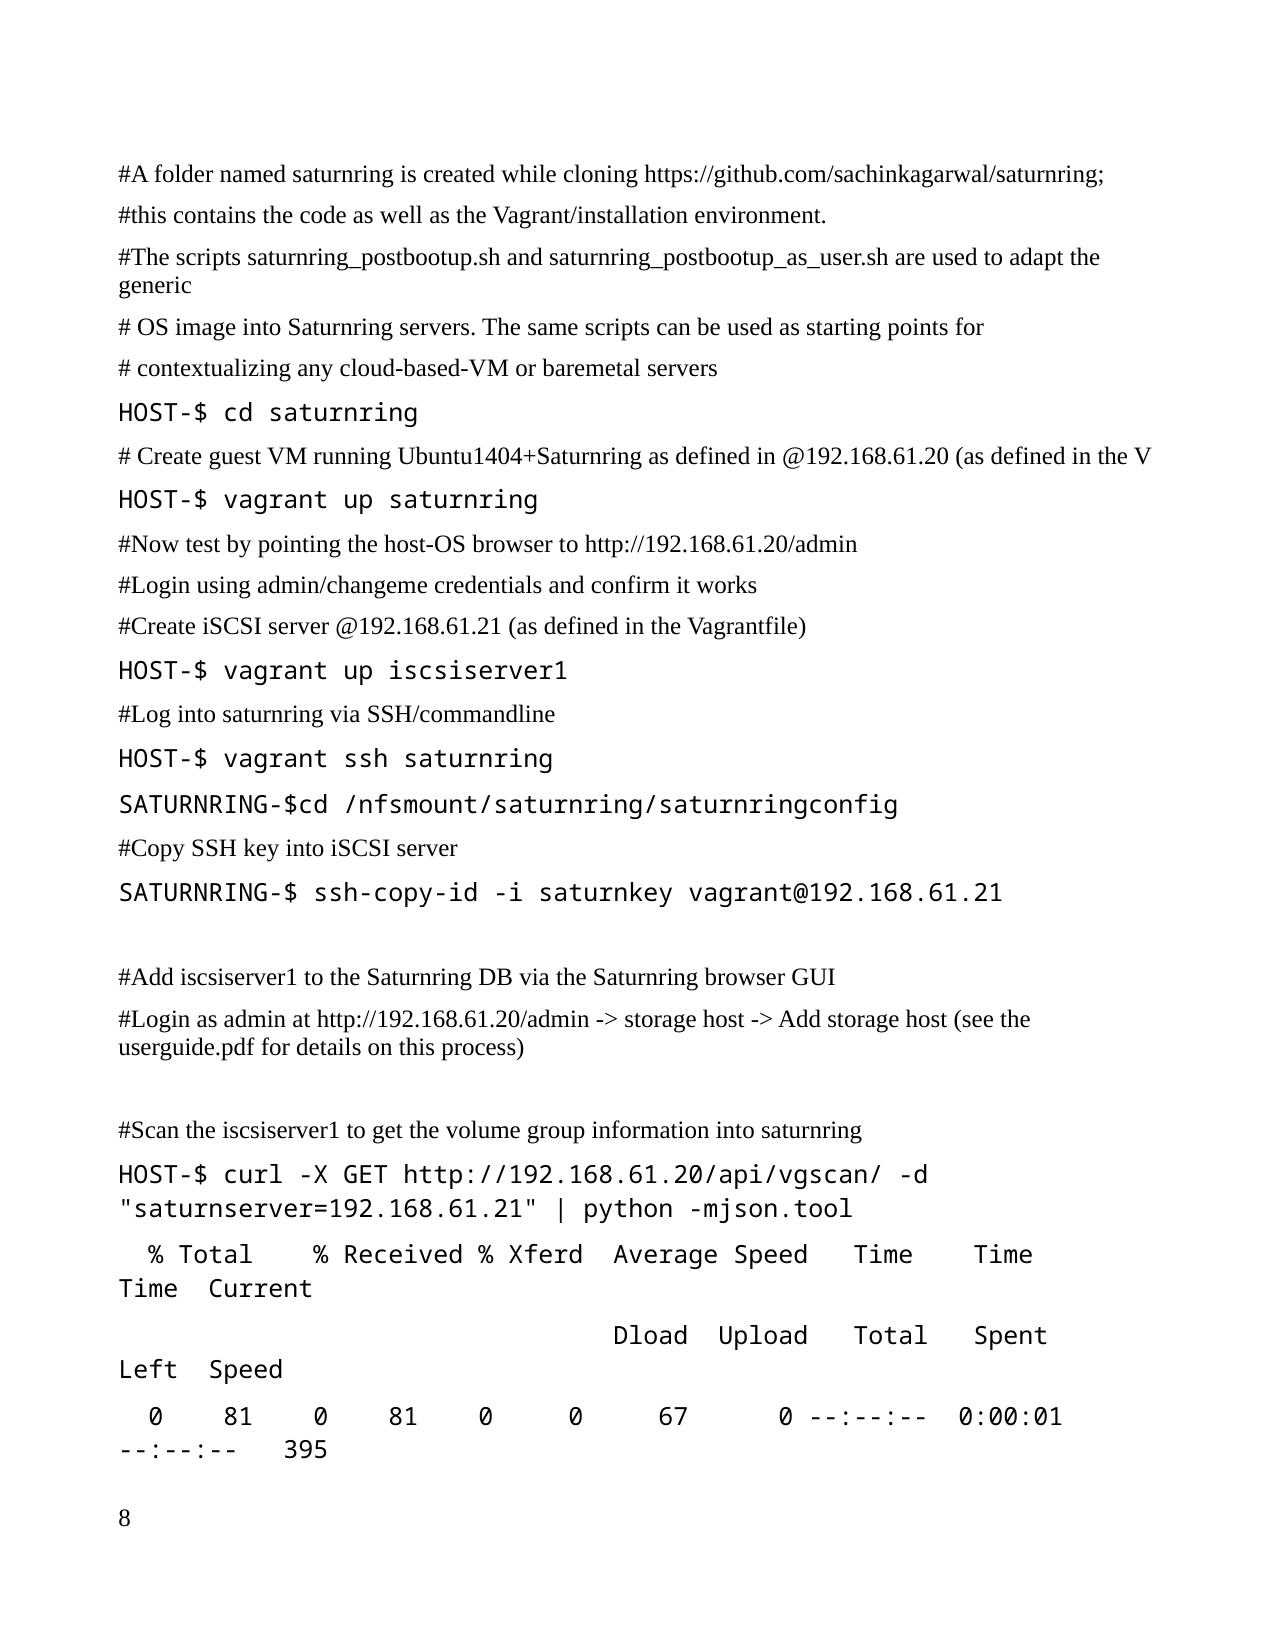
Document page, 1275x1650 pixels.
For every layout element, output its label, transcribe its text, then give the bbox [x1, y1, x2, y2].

text # Create guest VM running Ubuntu1404+Saturnring as defined in @192.168.61.20 (as defined in the V [118, 441, 1157, 470]
text #this contains the code as well as the Vagrant/installation environment. [118, 201, 1157, 229]
text HOST-$ vagrant up iscsiserver1 [118, 652, 1157, 687]
text #Add iscsiserver1 to the Saturnring DB via the Saturnring browser GUI [118, 962, 1157, 991]
text # contextualizing any cloud-based-VM or baremetal servers [118, 353, 1157, 382]
text #Create iSCSI server @192.168.61.21 (as defined in the Vagrantfile) [118, 611, 1157, 640]
text #Log into saturnring via SSH/commandline [118, 699, 1157, 728]
text #Scan the iscsiserver1 to get the volume group information into saturnring [118, 1115, 1157, 1144]
text #Now test by pointing the host-OS browser to http://192.168.61.20/admin [118, 529, 1157, 557]
text HOST-$ cd saturnring [118, 394, 1157, 428]
text #A folder named saturnring is created while cloning https://github.com/sachinkagarwal/saturnring; [118, 159, 1157, 188]
text HOST-$ curl -X GET http://192.168.61.20/api/vgscan/ -d "saturnserver=192.168.61.21" | python -mjson.tool [118, 1156, 1157, 1224]
text #Login as admin at http://192.168.61.20/admin -> storage host -> Add storage host (see the userguide.pdf for details on this process) [118, 1004, 1157, 1061]
text #The scripts saturnring_postbootup.sh and saturnring_postbootup_as_user.sh are used to adapt the generic [118, 242, 1157, 299]
text Dload Upload Total Spent Left Speed [118, 1317, 1157, 1386]
text HOST-$ vagrant ssh saturnring [118, 740, 1157, 774]
text HOST-$ vagrant up saturnring [118, 482, 1157, 516]
text #Login using admin/changeme credentials and confirm it works [118, 570, 1157, 599]
text 0 81 0 81 0 0 67 0 --:--:-- 0:00:01 --:--:-- 395 [118, 1398, 1157, 1466]
text # OS image into Saturnring servers. The same scripts can be used as starting points for [118, 312, 1157, 341]
text SATURNRING-$ ssh-copy-id -i saturnkey vagrant@192.168.61.21 [118, 875, 1157, 909]
text % Total % Received % Xferd Average Speed Time Time Time Current [118, 1237, 1157, 1305]
text #Copy SSH key into iSCSI server [118, 833, 1157, 862]
text SATURNRING-$cd /nfsmount/saturnring/saturnringconfig [118, 787, 1157, 821]
